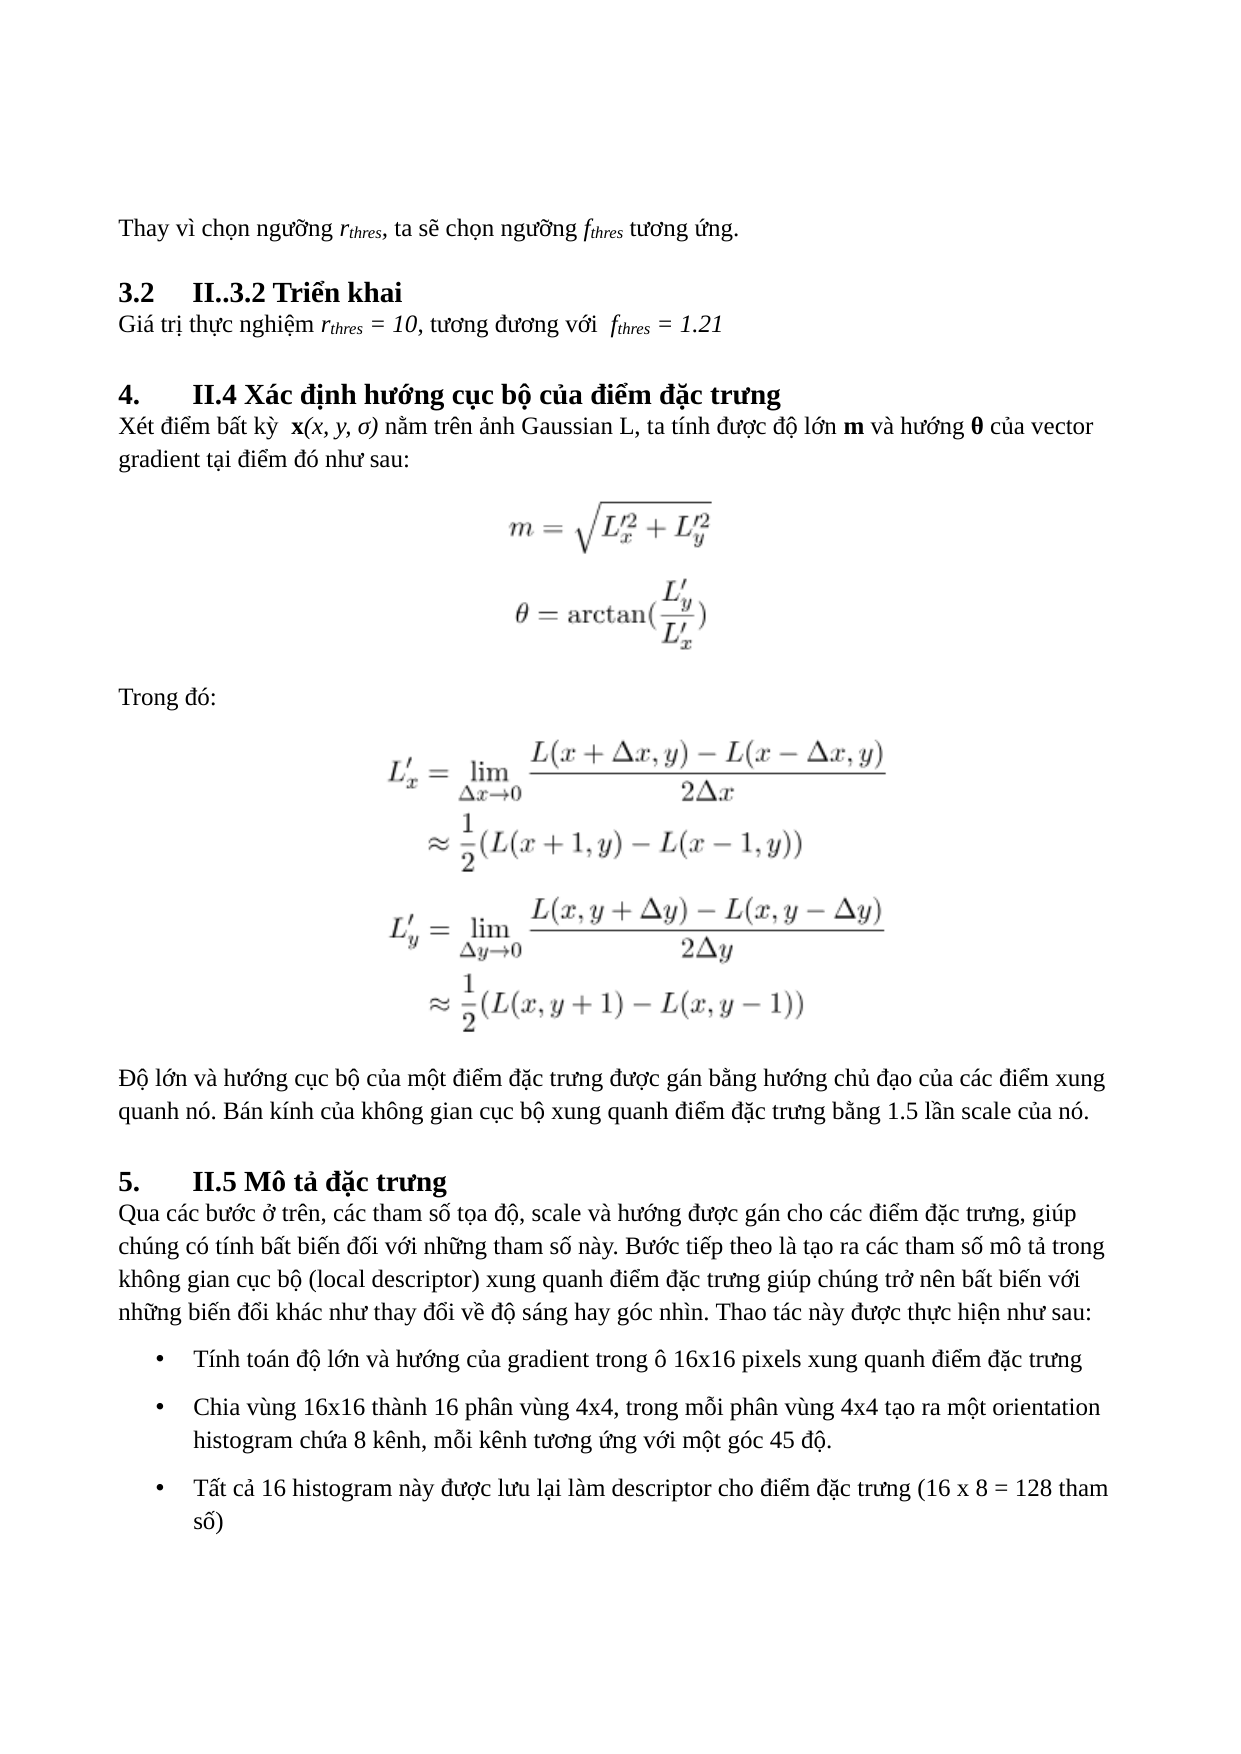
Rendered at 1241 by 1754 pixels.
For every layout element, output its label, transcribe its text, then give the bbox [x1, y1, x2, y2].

subtitle II.4 Xác định hướng cục bộ của điểm đặc trưng [118, 377, 1122, 411]
text Giá trị thực nghiệm rthres = 10, tương đương với fthres = 1.21 [118, 309, 1122, 338]
text Độ lớn và hướng cục bộ của một điểm đặc trưng được gán bằng hướng chủ đạo của các điểm xung quanh nó. Bán kính của không gian cục bộ xung quanh điểm đặc trưng bằng 1.5 lần scale của nó. [118, 1063, 1122, 1125]
text Trong đó: [118, 682, 1122, 711]
subtitle II..3.2 Triển khai [118, 276, 1122, 309]
list Chia vùng 16x16 thành 16 phân vùng 4x4, trong mỗi phân vùng 4x4 tạo ra một orientation histogram chứa 8 kênh, mỗi kênh tương ứng với một góc 45 độ. [156, 1392, 1122, 1454]
list Tất cả 16 histogram này được lưu lại làm descriptor cho điểm đặc trưng (16 x 8 = 128 tham số) [156, 1473, 1122, 1534]
subtitle II.5 Mô tả đặc trưng [118, 1164, 1122, 1198]
text Thay vì chọn ngưỡng rthres, ta sẽ chọn ngưỡng fthres tương ứng. [118, 213, 1122, 242]
list Tính toán độ lớn và hướng của gradient trong ô 16x16 pixels xung quanh điểm đặc trưng [156, 1344, 1122, 1373]
text Qua các bước ở trên, các tham số tọa độ, scale và hướng được gán cho các điểm đặc trưng, giúp chúng có tính bất biến đối với những tham số này. Bước tiếp theo là tạo ra các tham số mô tả trong không gian cục bộ (local descriptor) xung quanh điểm đặc trưng giúp chúng trở nên bất biến với những biến đổi khác như thay đổi về độ sáng hay góc nhìn. Thao tác này được thực hiện như sau: [118, 1198, 1122, 1326]
text Xét điểm bất kỳ x(x, y, σ) nằm trên ảnh Gaussian L, ta tính được độ lớn m và hướng θ của vector gradient tại điểm đó như sau: [118, 411, 1122, 473]
